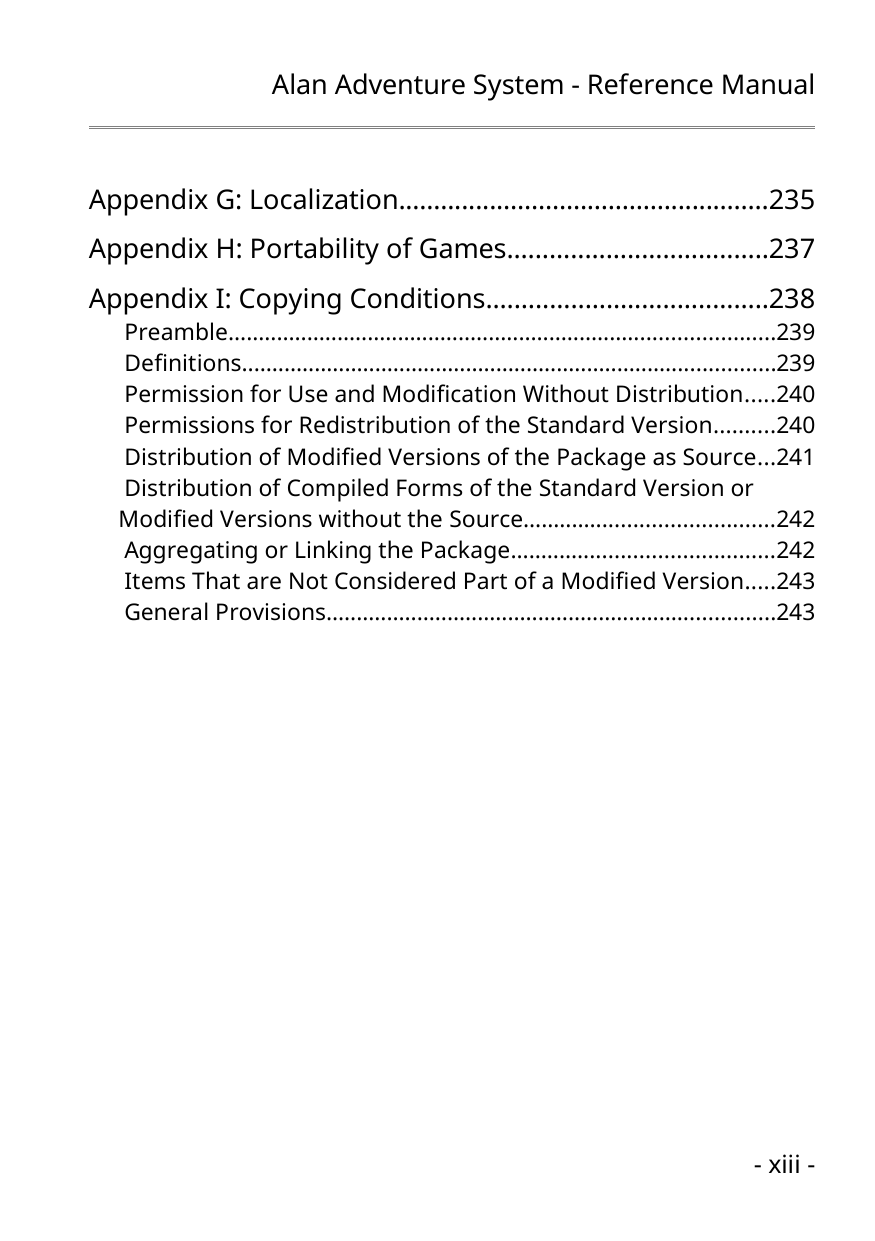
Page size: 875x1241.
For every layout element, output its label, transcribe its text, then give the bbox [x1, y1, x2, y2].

text Appendix H: Portability of Games 237 [88, 230, 815, 267]
text Definitions 239 [118, 347, 815, 378]
text Distribution of Modified Versions of the Package as Source 241 [118, 441, 815, 472]
text Items That are Not Considered Part of a Modified Version 243 [118, 565, 815, 596]
text Permission for Use and Modification Without Distribution 240 [118, 378, 815, 409]
text Permissions for Redistribution of the Standard Version 240 [118, 409, 815, 441]
text Appendix G: Localization 235 [88, 180, 815, 217]
text General Provisions 243 [118, 596, 815, 627]
text Appendix I: Copying Conditions 238 [88, 279, 815, 316]
text Preamble 239 [118, 316, 815, 347]
text Distribution of Compiled Forms of the Standard Version or Modified Versions without the Source 242 [118, 472, 815, 534]
text Aggregating or Linking the Package 242 [118, 534, 815, 565]
